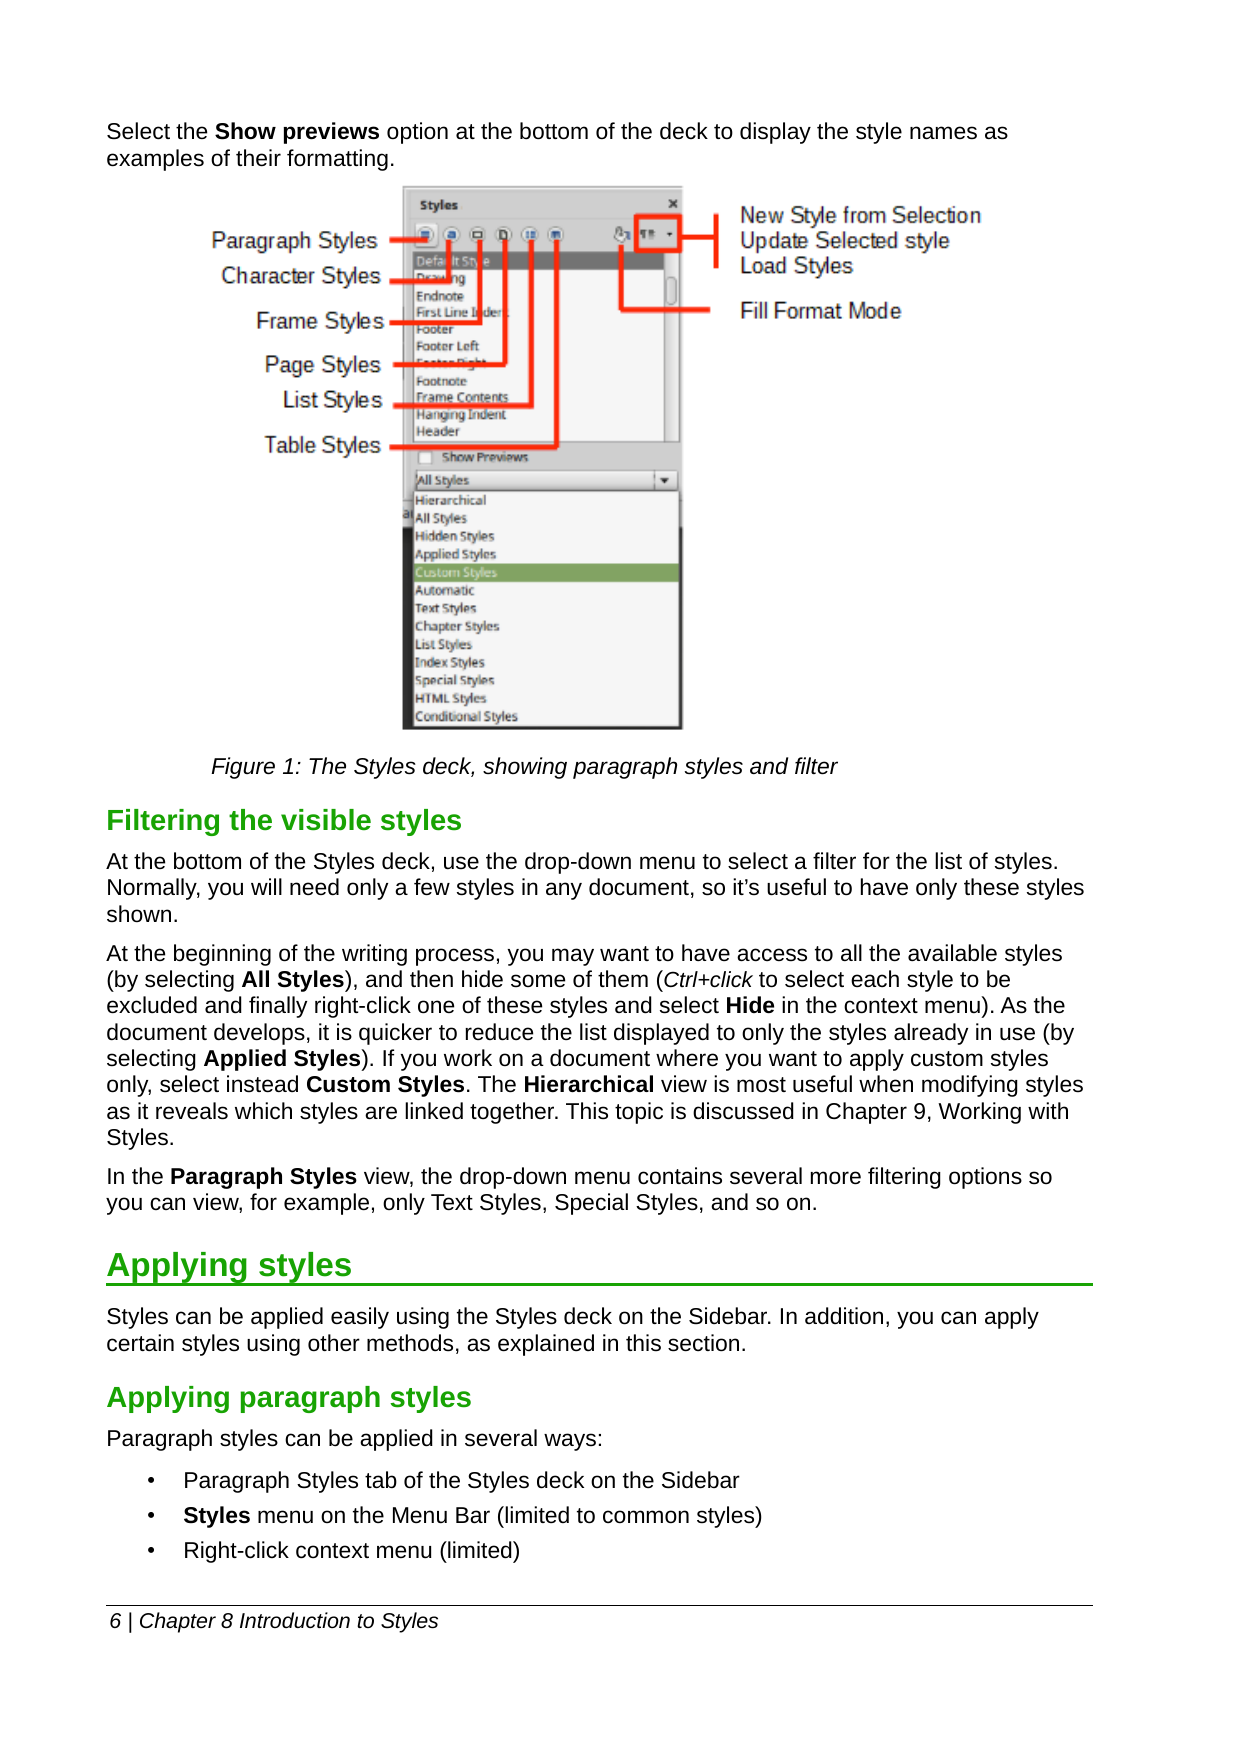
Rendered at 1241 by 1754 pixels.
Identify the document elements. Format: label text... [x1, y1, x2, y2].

picture [210, 183, 989, 735]
list Paragraph styles can be applied in several ways: [106, 1425, 1093, 1451]
text At the beginning of the writing process, you may want to have access to all the available styles (by selecting All Styles), and then hide some of them (Ctrl+click to select each style to be excluded and finally right-click one of these styles and select Hide in the context menu). As the document develops, it is quicker to reduce the list displayed to only the styles already in use (by selecting Applied Styles). If you work on a document where you want to apply custom styles only, select instead Custom Styles. The Hierarchical view is most useful when modifying styles as it reveals which styles are linked together. This topic is discussed in Chapter 9, Working with Styles. [106, 939, 1093, 1150]
list Paragraph Styles tab of the Styles deck on the Sidebar [144, 1464, 1093, 1493]
text Figure 1: The Styles deck, showing paragraph styles and filter [211, 753, 988, 779]
text In the Paragraph Styles view, the drop-down menu contains several more filtering options so you can view, for example, only Text Styles, Special Styles, and so on. [106, 1163, 1093, 1216]
list Right-click context menu (limited) [144, 1534, 1093, 1566]
text Select the Show previews option at the bottom of the deck to display the style names as examples of their formatting. [106, 118, 1093, 171]
text At the bottom of the Styles deck, use the drop-down menu to select a filter for the list of styles. Normally, you will need only a few styles in any document, so it’s useful to have only these styles shown. [106, 848, 1093, 927]
subtitle Applying paragraph styles [106, 1379, 1093, 1413]
subtitle Applying styles [106, 1245, 1093, 1283]
list Styles menu on the Menu Bar (limited to common styles) [144, 1499, 1093, 1528]
text Styles can be applied easily using the Styles deck on the Sidebar. In addition, you can apply certain styles using other methods, as explained in this section. [106, 1303, 1093, 1356]
subtitle Filtering the visible styles [106, 803, 1093, 836]
